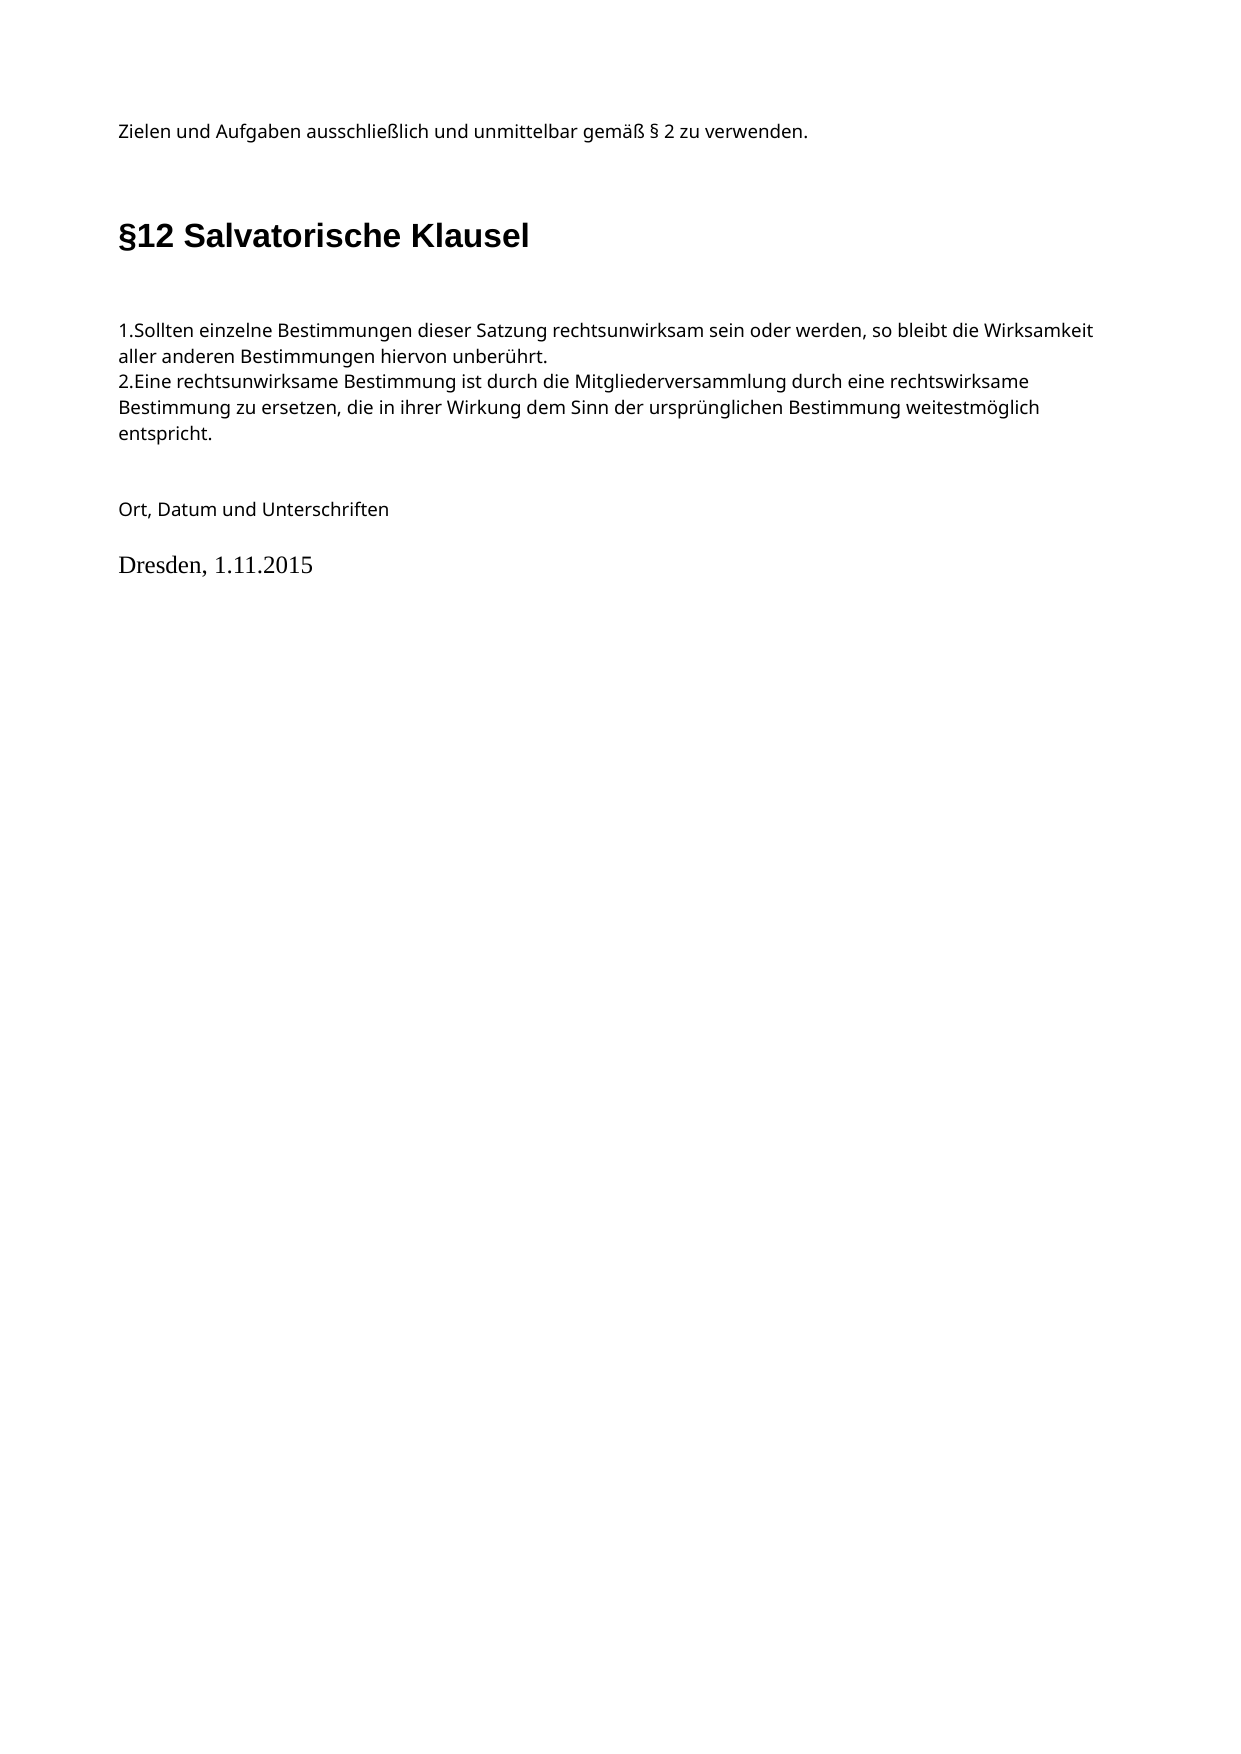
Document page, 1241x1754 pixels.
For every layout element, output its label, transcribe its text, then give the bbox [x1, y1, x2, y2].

list Sollten einzelne Bestimmungen dieser Satzung rechtsunwirksam sein oder werden, so bleibt die Wirksamkeit aller anderen Bestimmungen hiervon unberührt. [118, 318, 1122, 369]
text Dresden, 1.11.2015 [118, 551, 1122, 608]
subtitle §12 Salvatorische Klausel [118, 216, 1122, 254]
list Zielen und Aufgaben ausschließlich und unmittelbar gemäß § 2 zu verwenden. [118, 118, 1122, 144]
text Ort, Datum und Unterschriften [118, 496, 1122, 522]
list Eine rechtsunwirksame Bestimmung ist durch die Mitgliederversammlung durch eine rechtswirksame Bestimmung zu ersetzen, die in ihrer Wirkung dem Sinn der ursprünglichen Bestimmung weitestmöglich entspricht. [118, 369, 1122, 445]
